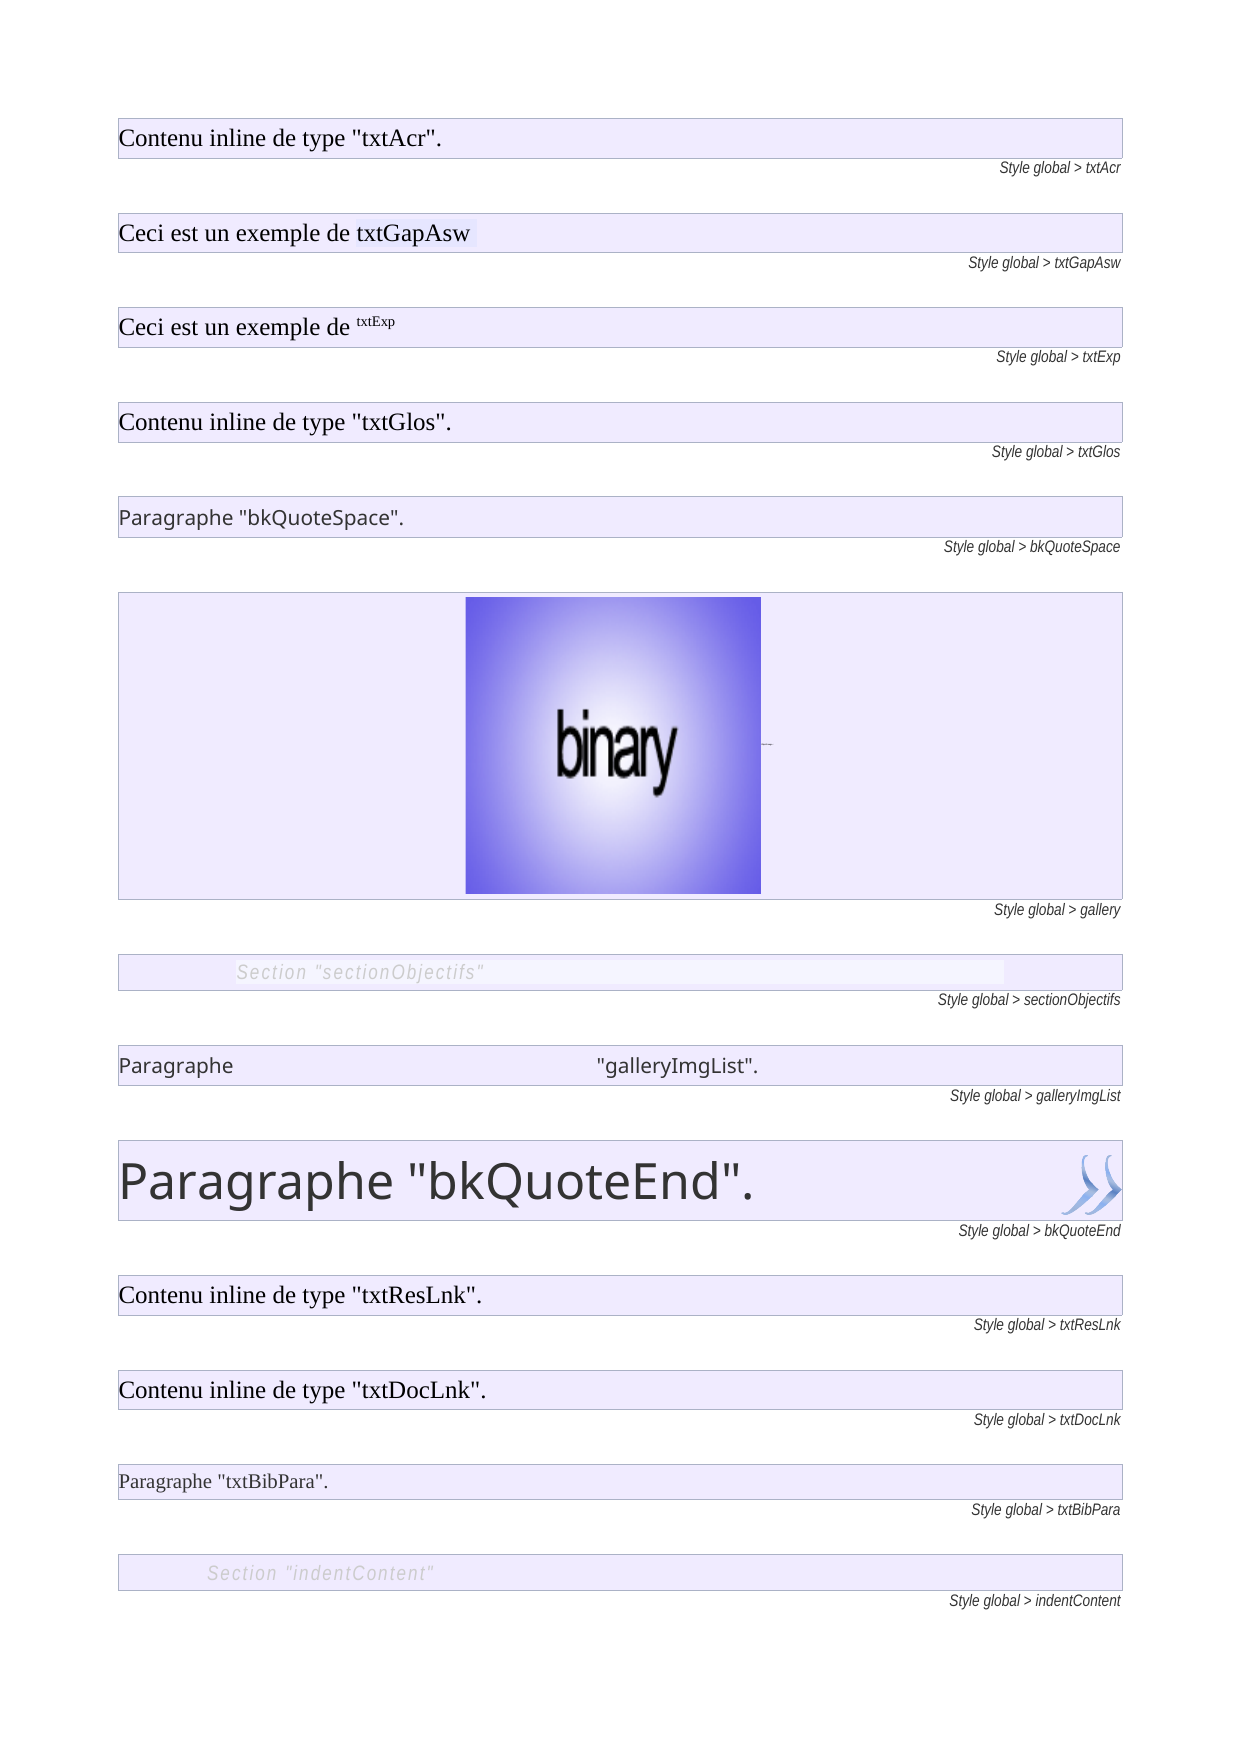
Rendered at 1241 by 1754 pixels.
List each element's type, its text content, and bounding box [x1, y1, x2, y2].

table_header Paragraphe "bkQuoteEnd". [119, 1141, 1122, 1220]
table_header Contenu inline de type "txtResLnk". [119, 1276, 1122, 1315]
table_header Contenu inline de type "txtAcr". [119, 119, 1122, 158]
title Style global > txtDocLnk [118, 1410, 1122, 1429]
table_header Section "sectionObjectifs" [119, 955, 1122, 990]
table_header Contenu inline de type "txtDocLnk". [119, 1371, 1122, 1409]
title Style global > txtBibPara [118, 1500, 1122, 1519]
table_header Ceci est un exemple de txtGapAsw [119, 214, 1122, 252]
table_header Paragraphe "txtBibPara". [119, 1465, 1122, 1499]
title Style global > txtGapAsw [118, 253, 1122, 272]
title Style global > txtAcr [118, 159, 1122, 177]
title Style global > txtExp [118, 348, 1122, 366]
table_header Paragraphe "bkQuoteSpace". [119, 497, 1122, 537]
title Style global > bkQuoteSpace [118, 538, 1122, 556]
title Style global > gallery [118, 900, 1122, 918]
title Style global > bkQuoteEnd [118, 1221, 1122, 1240]
table_header Paragraphe "galleryImgList". [119, 1046, 1122, 1085]
table_header Contenu inline de type "txtGlos". [119, 403, 1122, 442]
title Style global > indentContent [118, 1591, 1122, 1610]
table_header Ceci est un exemple de txtExp [119, 308, 1122, 347]
title Style global > galleryImgList [118, 1086, 1122, 1105]
picture [934, 1146, 1122, 1215]
table_header Objet/Image : [119, 593, 1122, 899]
title Style global > txtResLnk [118, 1316, 1122, 1334]
picture [465, 597, 761, 894]
title Style global > sectionObjectifs [118, 991, 1122, 1009]
table_header Section "indentContent" [119, 1555, 1122, 1590]
title Style global > txtGlos [118, 443, 1122, 461]
